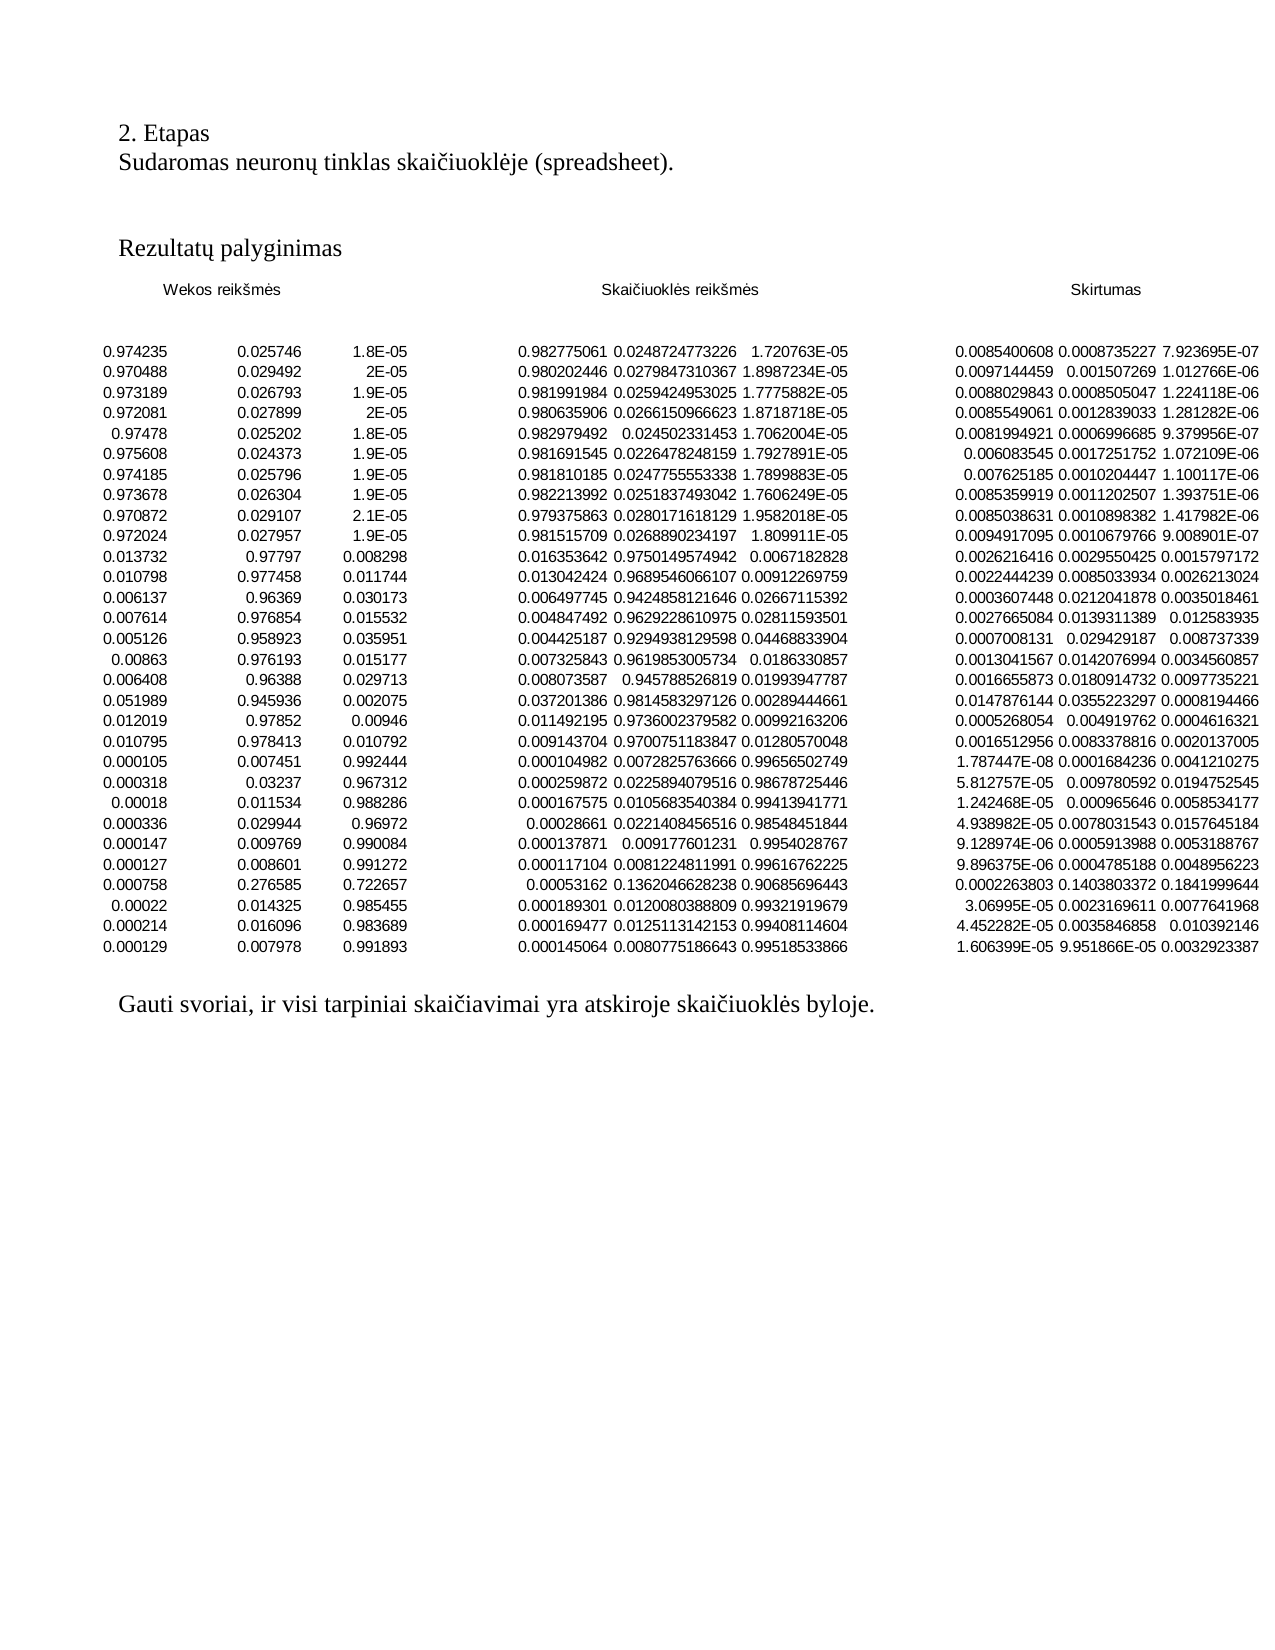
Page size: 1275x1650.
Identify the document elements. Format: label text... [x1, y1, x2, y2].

text Sudaromas neuronų tinklas skaičiuoklėje (spreadsheet). Rezultatų palyginimas [118, 147, 1157, 262]
text 2. Etapas [118, 118, 1157, 147]
text Gauti svoriai, ir visi tarpiniai skaičiavimai yra atskiroje skaičiuoklės byloje. [118, 989, 1157, 1017]
